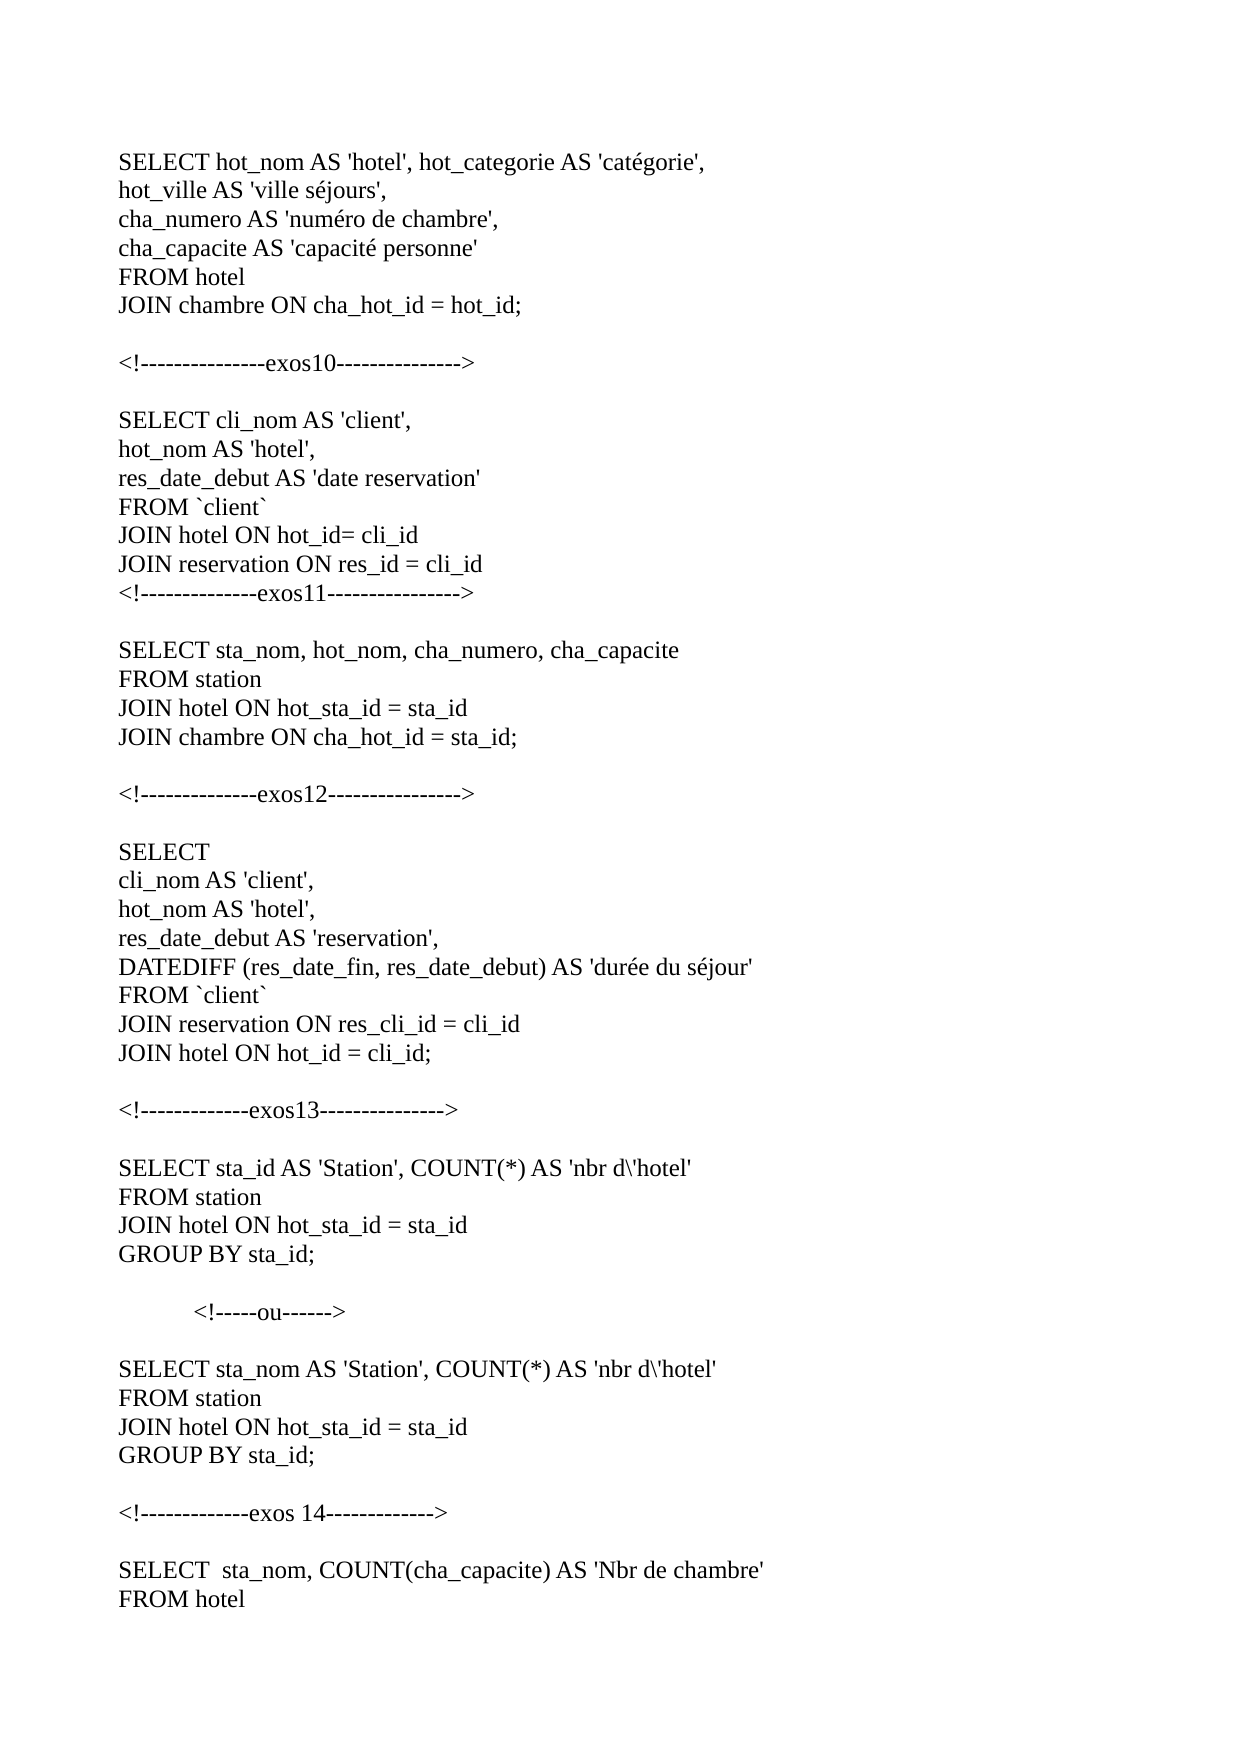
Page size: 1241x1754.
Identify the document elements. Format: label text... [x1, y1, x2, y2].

text JOIN hotel ON hot_sta_id = sta_id [118, 693, 1122, 722]
text <!-----ou------> [118, 1297, 1122, 1326]
text hot_nom AS 'hotel', [118, 894, 1122, 923]
text JOIN hotel ON hot_sta_id = sta_id [118, 1412, 1122, 1441]
text GROUP BY sta_id; [118, 1441, 1122, 1469]
text hot_ville AS 'ville séjours', [118, 176, 1122, 204]
text res_date_debut AS 'reservation', [118, 923, 1122, 952]
text SELECT sta_nom, COUNT(cha_capacite) AS 'Nbr de chambre' [118, 1556, 1122, 1584]
text FROM hotel [118, 1584, 1122, 1613]
text JOIN chambre ON cha_hot_id = hot_id; [118, 291, 1122, 319]
text SELECT sta_nom AS 'Station', COUNT(*) AS 'nbr d\'hotel' [118, 1354, 1122, 1383]
text <!--------------exos11----------------> [118, 578, 1122, 607]
text <!-------------exos 14-------------> [118, 1498, 1122, 1527]
text FROM station [118, 1182, 1122, 1211]
text <!---------------exos10---------------> [118, 348, 1122, 377]
text FROM station [118, 664, 1122, 693]
text cha_capacite AS 'capacité personne' [118, 233, 1122, 262]
text cha_numero AS 'numéro de chambre', [118, 204, 1122, 233]
text hot_nom AS 'hotel', [118, 434, 1122, 463]
text JOIN hotel ON hot_id= cli_id [118, 521, 1122, 549]
text SELECT hot_nom AS 'hotel', hot_categorie AS 'catégorie', [118, 147, 1122, 176]
text FROM hotel [118, 262, 1122, 291]
text res_date_debut AS 'date reservation' [118, 463, 1122, 492]
text cli_nom AS 'client', [118, 866, 1122, 894]
text JOIN reservation ON res_cli_id = cli_id [118, 1009, 1122, 1038]
text JOIN chambre ON cha_hot_id = sta_id; [118, 722, 1122, 751]
text SELECT sta_nom, hot_nom, cha_numero, cha_capacite [118, 636, 1122, 664]
text FROM `client` [118, 492, 1122, 521]
text SELECT cli_nom AS 'client', [118, 406, 1122, 434]
text SELECT [118, 837, 1122, 866]
text DATEDIFF (res_date_fin, res_date_debut) AS 'durée du séjour' [118, 952, 1122, 981]
text SELECT sta_id AS 'Station', COUNT(*) AS 'nbr d\'hotel' [118, 1153, 1122, 1182]
text <!--------------exos12----------------> [118, 779, 1122, 808]
text JOIN hotel ON hot_sta_id = sta_id [118, 1211, 1122, 1239]
text JOIN hotel ON hot_id = cli_id; [118, 1038, 1122, 1067]
text FROM station [118, 1383, 1122, 1412]
text JOIN reservation ON res_id = cli_id [118, 549, 1122, 578]
text <!-------------exos13---------------> [118, 1096, 1122, 1124]
text FROM `client` [118, 981, 1122, 1009]
text GROUP BY sta_id; [118, 1239, 1122, 1268]
